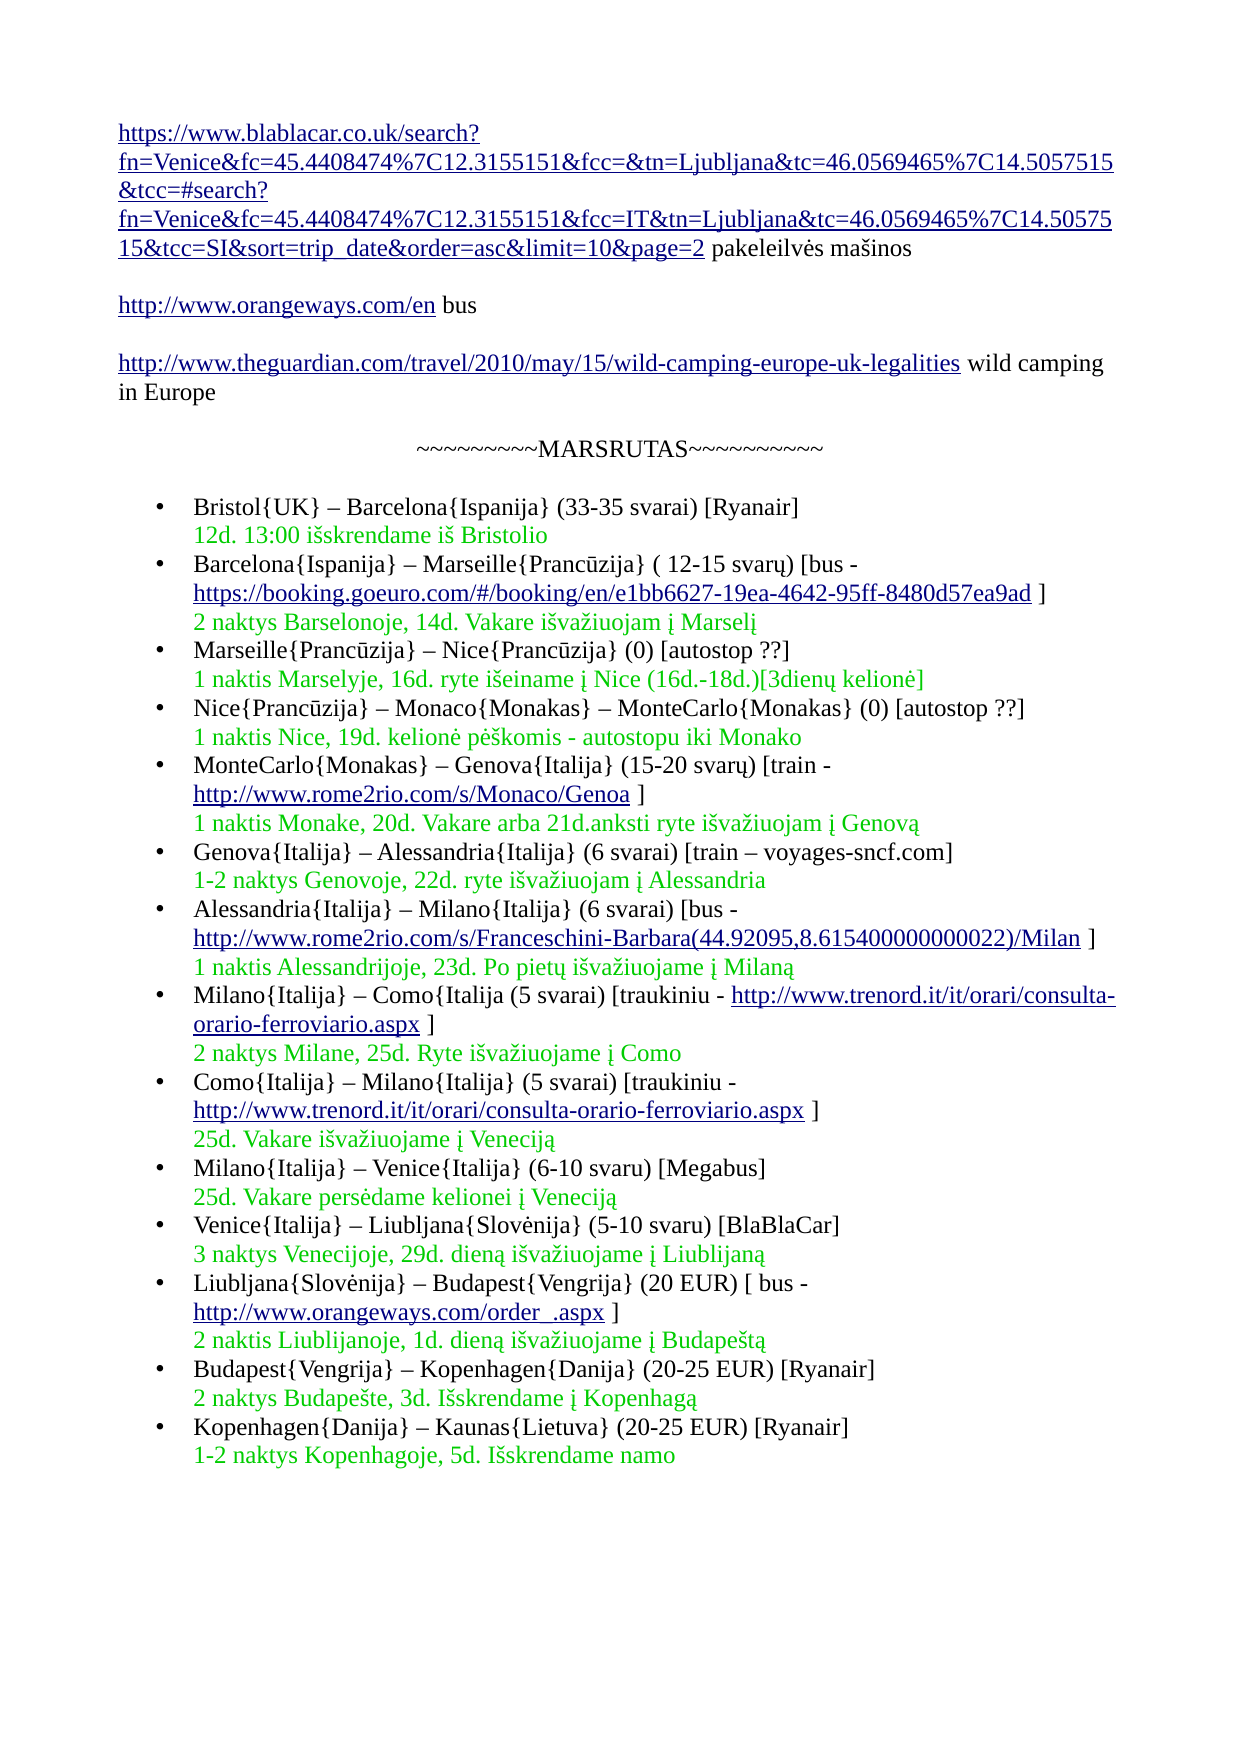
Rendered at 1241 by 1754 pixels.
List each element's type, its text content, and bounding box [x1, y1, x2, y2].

list 2 naktys Barselonoje, 14d. Vakare išvažiuojam į Marselį [156, 607, 1122, 636]
list Nice{Prancūzija} – Monaco{Monakas} – MonteCarlo{Monakas} (0) [autostop ??] [156, 693, 1122, 722]
list 1 naktis Alessandrijoje, 23d. Po pietų išvažiuojame į Milaną [156, 952, 1122, 981]
list Alessandria{Italija} – Milano{Italija} (6 svarai) [bus - http://www.rome2rio.com/s/Franceschini-Barbara(44.92095,8.615400000000022)/Milan ] [156, 894, 1122, 952]
list 1 naktis Monake, 20d. Vakare arba 21d.anksti ryte išvažiuojam į Genovą [156, 808, 1122, 837]
list Milano{Italija} – Como{Italija (5 svarai) [traukiniu - http://www.trenord.it/it/orari/consulta-orario-ferroviario.aspx ] [156, 981, 1122, 1038]
list Liubljana{Slovėnija} – Budapest{Vengrija} (20 EUR) [ bus - http://www.orangeways.com/order_.aspx ] [156, 1268, 1122, 1326]
text ~~~~~~~~~MARSRUTAS~~~~~~~~~~ [118, 434, 1122, 463]
list 1 naktis Marselyje, 16d. ryte išeiname į Nice (16d.-18d.)[3dienų kelionė] [156, 664, 1122, 693]
list MonteCarlo{Monakas} – Genova{Italija} (15-20 svarų) [train - http://www.rome2rio.com/s/Monaco/Genoa ] [156, 751, 1122, 808]
list Como{Italija} – Milano{Italija} (5 svarai) [traukiniu - http://www.trenord.it/it/orari/consulta-orario-ferroviario.aspx ] [156, 1067, 1122, 1124]
list 1-2 naktys Genovoje, 22d. ryte išvažiuojam į Alessandria [156, 866, 1122, 894]
list Venice{Italija} – Liubljana{Slovėnija} (5-10 svaru) [BlaBlaCar] [156, 1211, 1122, 1239]
list Marseille{Prancūzija} – Nice{Prancūzija} (0) [autostop ??] [156, 636, 1122, 664]
list 2 naktys Milane, 25d. Ryte išvažiuojame į Como [156, 1038, 1122, 1067]
list 2 naktis Liublijanoje, 1d. dieną išvažiuojame į Budapeštą [156, 1326, 1122, 1354]
list 12d. 13:00 išskrendame iš Bristolio [156, 521, 1122, 549]
list 2 naktys Budapešte, 3d. Išskrendame į Kopenhagą [156, 1383, 1122, 1412]
list 25d. Vakare persėdame kelionei į Veneciją [156, 1182, 1122, 1211]
list Budapest{Vengrija} – Kopenhagen{Danija} (20-25 EUR) [Ryanair] [156, 1354, 1122, 1383]
list 1-2 naktys Kopenhagoje, 5d. Išskrendame namo [156, 1441, 1122, 1469]
list Milano{Italija} – Venice{Italija} (6-10 svaru) [Megabus] [156, 1153, 1122, 1182]
list Kopenhagen{Danija} – Kaunas{Lietuva} (20-25 EUR) [Ryanair] [156, 1412, 1122, 1441]
list 25d. Vakare išvažiuojame į Veneciją [156, 1124, 1122, 1153]
list 3 naktys Venecijoje, 29d. dieną išvažiuojame į Liublijaną [156, 1239, 1122, 1268]
text http://www.orangeways.com/en bus [118, 291, 1122, 319]
list Barcelona{Ispanija} – Marseille{Prancūzija} ( 12-15 svarų) [bus - https://booking.goeuro.com/#/booking/en/e1bb6627-19ea-4642-95ff-8480d57ea9ad ] [156, 549, 1122, 607]
list 1 naktis Nice, 19d. kelionė pėškomis - autostopu iki Monako [156, 722, 1122, 751]
text http://www.theguardian.com/travel/2010/may/15/wild-camping-europe-uk-legalities wild camping in Europe [118, 348, 1122, 406]
list Bristol{UK} – Barcelona{Ispanija} (33-35 svarai) [Ryanair] [156, 492, 1122, 521]
text https://www.blablacar.co.uk/search?fn=Venice&fc=45.4408474%7C12.3155151&fcc=&tn=Ljubljana&tc=46.0569465%7C14.5057515&tcc=#search?fn=Venice&fc=45.4408474%7C12.3155151&fcc=IT&tn=Ljubljana&tc=46.0569465%7C14.5057515&tcc=SI&sort=trip_date&order=asc&limit=10&page=2 pakeleilvės mašinos [118, 118, 1122, 262]
list Genova{Italija} – Alessandria{Italija} (6 svarai) [train – voyages-sncf.com] [156, 837, 1122, 866]
